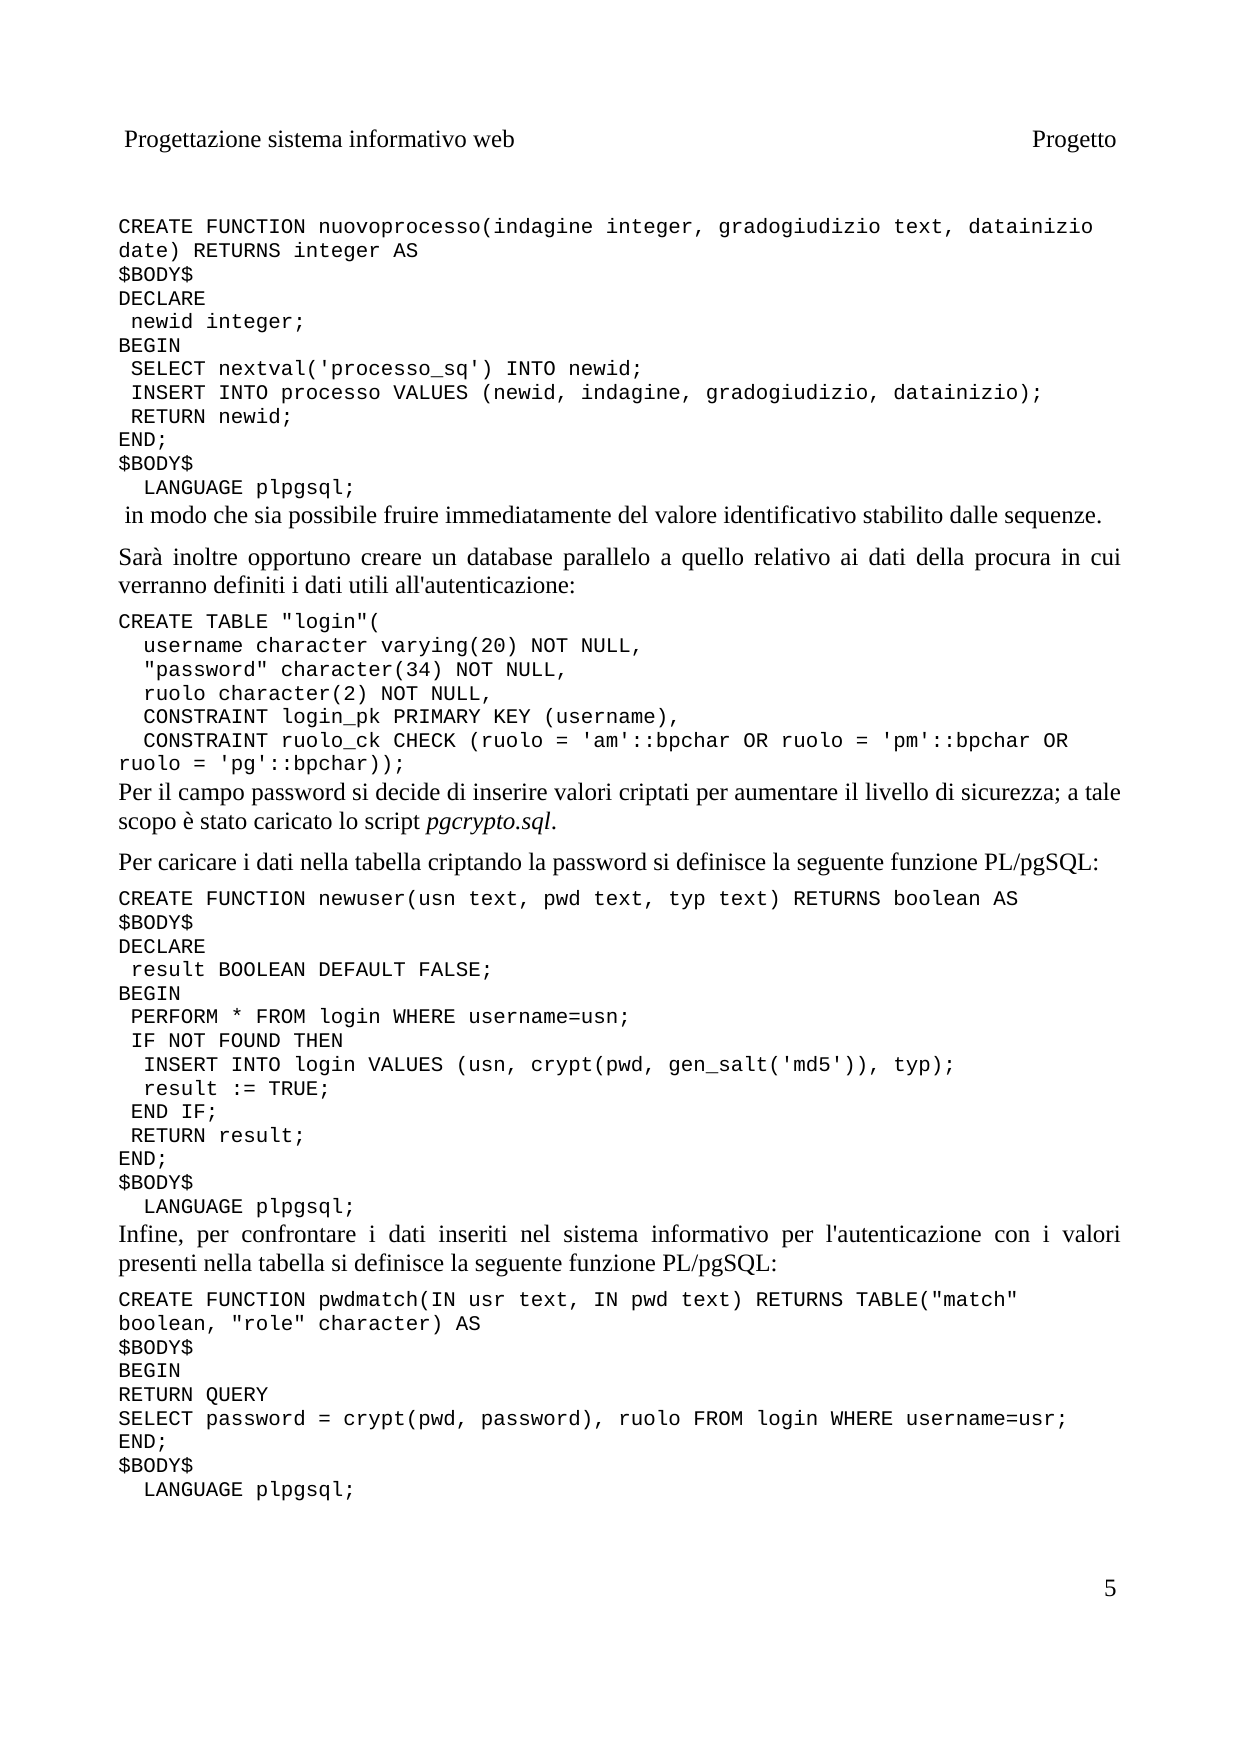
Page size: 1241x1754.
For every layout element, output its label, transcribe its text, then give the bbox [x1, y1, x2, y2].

text CREATE FUNCTION pwdmatch(IN usr text, IN pwd text) RETURNS TABLE("match" boolean, "role" character) AS [118, 1289, 1122, 1337]
text $BODY$ [118, 264, 1122, 287]
text END; [118, 1148, 1122, 1172]
text LANGUAGE plpgsql; [118, 1478, 1122, 1502]
text CONSTRAINT login_pk PRIMARY KEY (username), [118, 706, 1122, 730]
text Sarà inoltre opportuno creare un database parallelo a quello relativo ai dati della procura in cui verranno definiti i dati utili all'autenticazione: [118, 542, 1122, 599]
text CREATE FUNCTION nuovoprocesso(indagine integer, gradogiudizio text, datainizio date) RETURNS integer AS [118, 217, 1122, 264]
text $BODY$ [118, 1172, 1122, 1196]
text SELECT nextval('processo_sq') INTO newid; [118, 358, 1122, 382]
text INSERT INTO processo VALUES (newid, indagine, gradogiudizio, datainizio); [118, 382, 1122, 406]
text RETURN QUERY [118, 1384, 1122, 1408]
text newid integer; [118, 311, 1122, 335]
text CREATE FUNCTION newuser(usn text, pwd text, typ text) RETURNS boolean AS [118, 888, 1122, 912]
text $BODY$ [118, 1455, 1122, 1478]
text in modo che sia possibile fruire immediatamente del valore identificativo stabilito dalle sequenze. [118, 500, 1122, 529]
text END; [118, 429, 1122, 453]
text "password" character(34) NOT NULL, [118, 659, 1122, 682]
text $BODY$ [118, 912, 1122, 936]
text CONSTRAINT ruolo_ck CHECK (ruolo = 'am'::bpchar OR ruolo = 'pm'::bpchar OR ruolo = 'pg'::bpchar)); [118, 730, 1122, 777]
text INSERT INTO login VALUES (usn, crypt(pwd, gen_salt('md5')), typ); [118, 1054, 1122, 1077]
text Per caricare i dati nella tabella criptando la password si definisce la seguente funzione PL/pgSQL: [118, 847, 1122, 876]
text username character varying(20) NOT NULL, [118, 635, 1122, 659]
text result := TRUE; [118, 1077, 1122, 1101]
text BEGIN [118, 1360, 1122, 1384]
text BEGIN [118, 335, 1122, 358]
text RETURN newid; [118, 406, 1122, 429]
text END; [118, 1431, 1122, 1455]
text END IF; [118, 1101, 1122, 1125]
text DECLARE [118, 936, 1122, 959]
text SELECT password = crypt(pwd, password), ruolo FROM login WHERE username=usr; [118, 1408, 1122, 1431]
text PERFORM * FROM login WHERE username=usn; [118, 1007, 1122, 1030]
text LANGUAGE plpgsql; [118, 1196, 1122, 1219]
text CREATE TABLE "login"( [118, 612, 1122, 635]
text $BODY$ [118, 453, 1122, 477]
text ruolo character(2) NOT NULL, [118, 682, 1122, 706]
text result BOOLEAN DEFAULT FALSE; [118, 959, 1122, 983]
text BEGIN [118, 983, 1122, 1007]
text LANGUAGE plpgsql; [118, 477, 1122, 500]
text Infine, per confrontare i dati inseriti nel sistema informativo per l'autenticazione con i valori presenti nella tabella si definisce la seguente funzione PL/pgSQL: [118, 1219, 1122, 1277]
text Per il campo password si decide di inserire valori criptati per aumentare il livello di sicurezza; a tale scopo è stato caricato lo script pgcrypto.sql. [118, 777, 1122, 834]
text IF NOT FOUND THEN [118, 1030, 1122, 1054]
text DECLARE [118, 287, 1122, 311]
text $BODY$ [118, 1337, 1122, 1360]
text RETURN result; [118, 1125, 1122, 1148]
